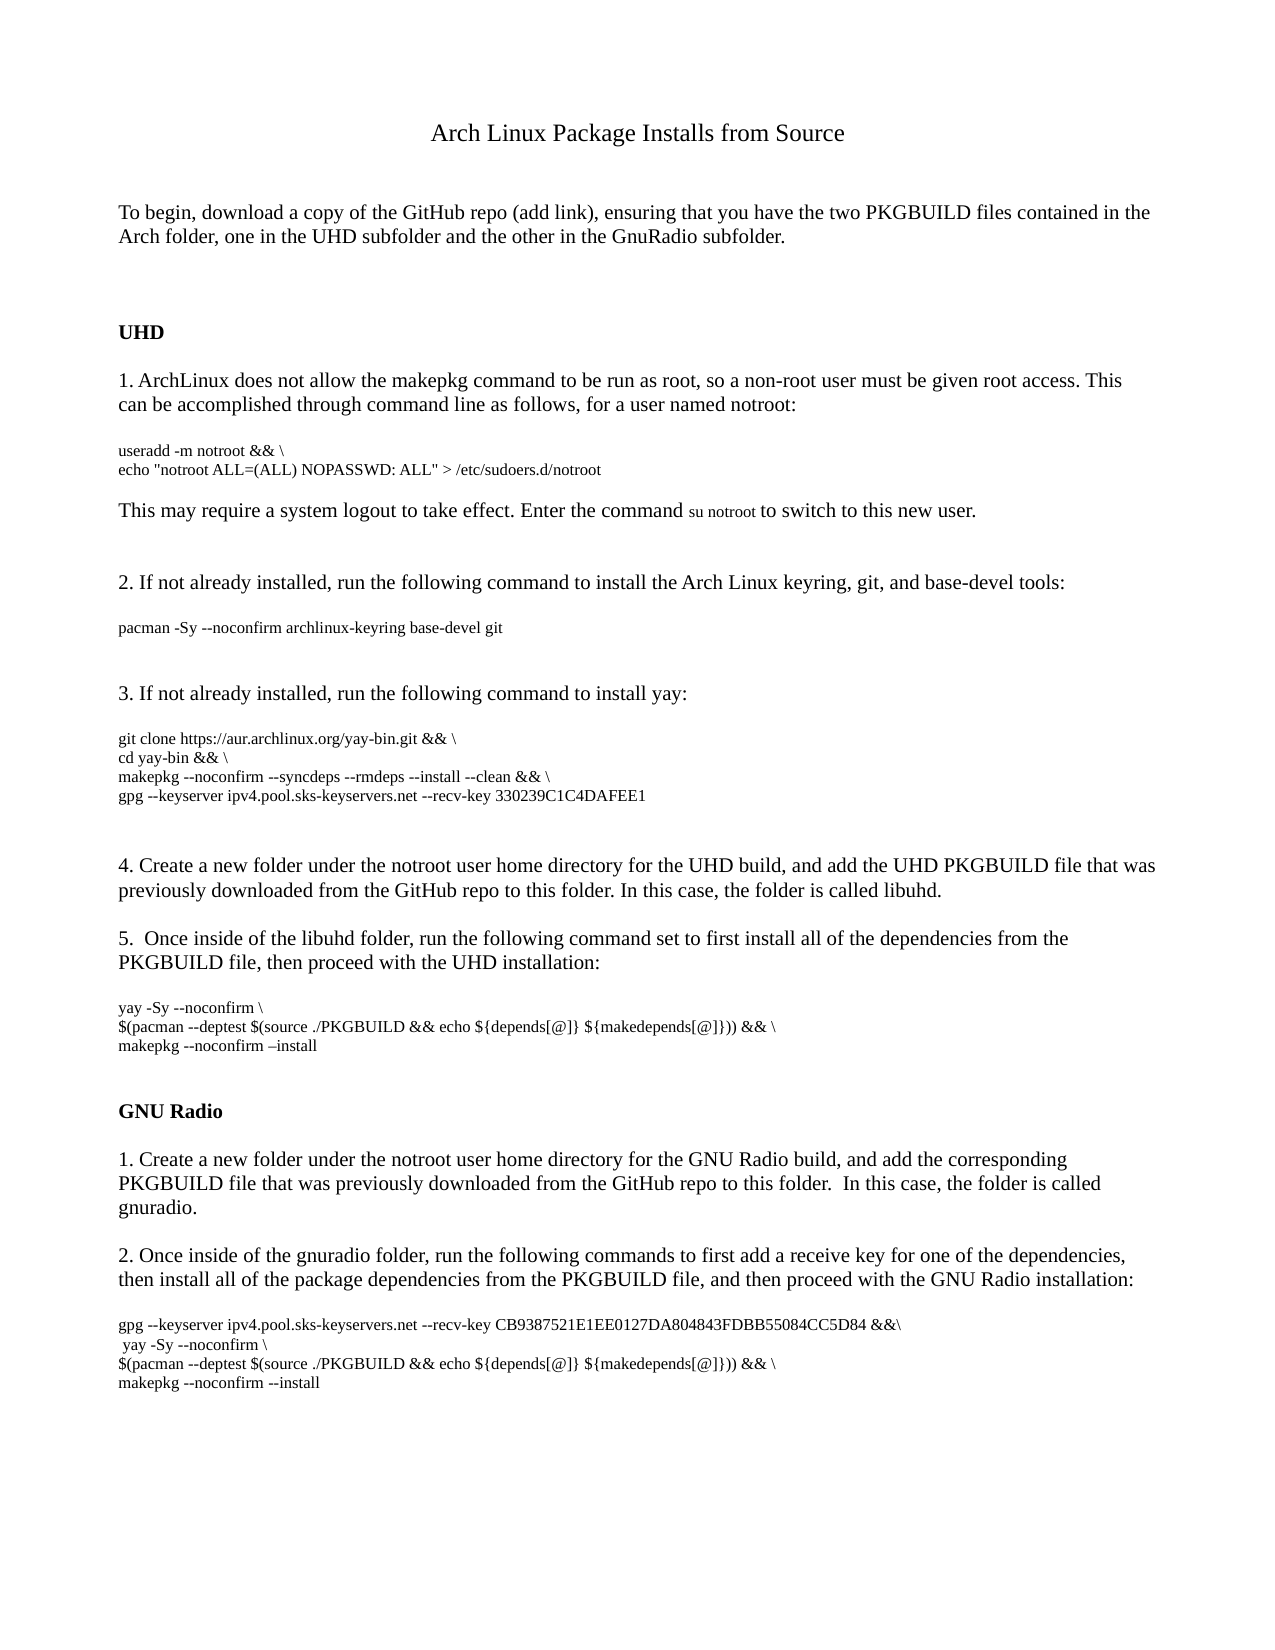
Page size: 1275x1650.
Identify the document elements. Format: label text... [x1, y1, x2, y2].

text git clone https://aur.archlinux.org/yay-bin.git && \ [118, 729, 1157, 748]
text useradd -m notroot && \ [118, 440, 1157, 459]
text yay -Sy --noconfirm \ [118, 1334, 1157, 1353]
text 4. Create a new folder under the notroot user home directory for the UHD build, and add the UHD PKGBUILD file that was previously downloaded from the GitHub repo to this folder. In this case, the folder is called libuhd. [118, 853, 1157, 902]
text makepkg --noconfirm –install [118, 1036, 1157, 1055]
text Arch Linux Package Installs from Source [118, 118, 1157, 147]
text 2. If not already installed, run the following command to install the Arch Linux keyring, git, and base-devel tools: [118, 570, 1157, 594]
text To begin, download a copy of the GitHub repo (add link), ensuring that you have the two PKGBUILD files contained in the Arch folder, one in the UHD subfolder and the other in the GnuRadio subfolder. [118, 200, 1157, 248]
text cd yay-bin && \ [118, 748, 1157, 767]
text $(pacman --deptest $(source ./PKGBUILD && echo ${depends[@]} ${makedepends[@]})) && \ [118, 1353, 1157, 1373]
text yay -Sy --noconfirm \ [118, 998, 1157, 1017]
text makepkg --noconfirm --syncdeps --rmdeps --install --clean && \ [118, 767, 1157, 786]
text UHD [118, 320, 1157, 344]
text 1. ArchLinux does not allow the makepkg command to be run as root, so a non-root user must be given root access. This can be accomplished through command line as follows, for a user named notroot: [118, 368, 1157, 416]
text 5. Once inside of the libuhd folder, run the following command set to first install all of the dependencies from the PKGBUILD file, then proceed with the UHD installation: [118, 926, 1157, 974]
text makepkg --noconfirm --install [118, 1373, 1157, 1392]
text 2. Once inside of the gnuradio folder, run the following commands to first add a receive key for one of the dependencies, then install all of the package dependencies from the PKGBUILD file, and then proceed with the GNU Radio installation: [118, 1243, 1157, 1291]
text 1. Create a new folder under the notroot user home directory for the GNU Radio build, and add the corresponding PKGBUILD file that was previously downloaded from the GitHub repo to this folder. In this case, the folder is called gnuradio. [118, 1147, 1157, 1219]
text 3. If not already installed, run the following command to install yay: [118, 681, 1157, 704]
text GNU Radio [118, 1098, 1157, 1123]
text pacman -Sy --noconfirm archlinux-keyring base-devel git [118, 618, 1157, 637]
text $(pacman --deptest $(source ./PKGBUILD && echo ${depends[@]} ${makedepends[@]})) && \ [118, 1017, 1157, 1036]
text This may require a system logout to take effect. Enter the command su notroot to switch to this new user. [118, 498, 1157, 522]
text echo "notroot ALL=(ALL) NOPASSWD: ALL" > /etc/sudoers.d/notroot [118, 459, 1157, 479]
text gpg --keyserver ipv4.pool.sks-keyservers.net --recv-key CB9387521E1EE0127DA804843FDBB55084CC5D84 &&\ [118, 1315, 1157, 1334]
text gpg --keyserver ipv4.pool.sks-keyservers.net --recv-key 330239C1C4DAFEE1 [118, 786, 1157, 805]
